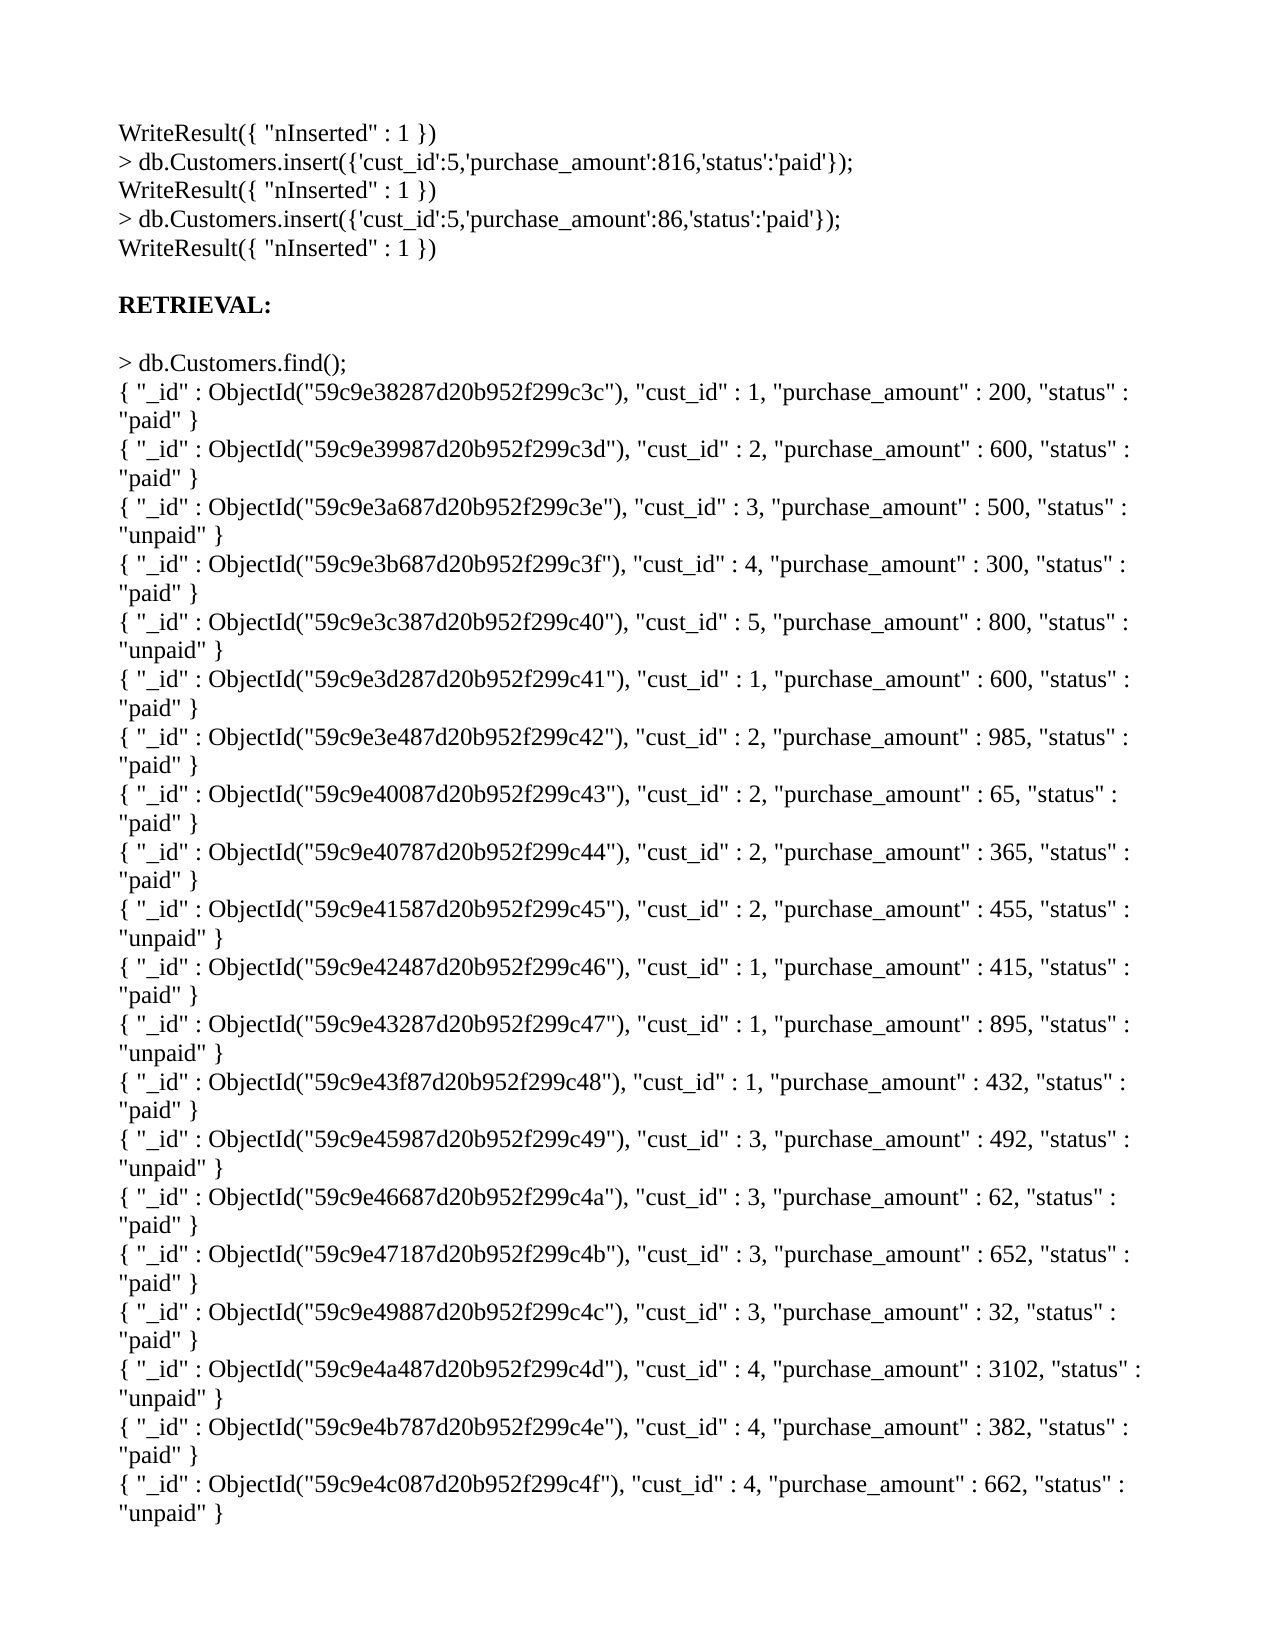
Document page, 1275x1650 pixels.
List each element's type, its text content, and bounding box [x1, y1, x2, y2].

text { "_id" : ObjectId("59c9e38287d20b952f299c3c"), "cust_id" : 1, "purchase_amount" : 200, "status" : "paid" } [118, 377, 1157, 434]
text { "_id" : ObjectId("59c9e39987d20b952f299c3d"), "cust_id" : 2, "purchase_amount" : 600, "status" : "paid" } [118, 434, 1157, 492]
text { "_id" : ObjectId("59c9e40087d20b952f299c43"), "cust_id" : 2, "purchase_amount" : 65, "status" : "paid" } [118, 779, 1157, 837]
text { "_id" : ObjectId("59c9e4b787d20b952f299c4e"), "cust_id" : 4, "purchase_amount" : 382, "status" : "paid" } [118, 1412, 1157, 1469]
text { "_id" : ObjectId("59c9e3c387d20b952f299c40"), "cust_id" : 5, "purchase_amount" : 800, "status" : "unpaid" } [118, 607, 1157, 664]
text > db.Customers.insert({'cust_id':5,'purchase_amount':86,'status':'paid'}); [118, 204, 1157, 233]
text { "_id" : ObjectId("59c9e45987d20b952f299c49"), "cust_id" : 3, "purchase_amount" : 492, "status" : "unpaid" } [118, 1124, 1157, 1182]
text WriteResult({ "nInserted" : 1 }) [118, 118, 1157, 147]
text WriteResult({ "nInserted" : 1 }) [118, 233, 1157, 262]
text { "_id" : ObjectId("59c9e42487d20b952f299c46"), "cust_id" : 1, "purchase_amount" : 415, "status" : "paid" } [118, 952, 1157, 1009]
text > db.Customers.insert({'cust_id':5,'purchase_amount':816,'status':'paid'}); [118, 147, 1157, 176]
text { "_id" : ObjectId("59c9e3b687d20b952f299c3f"), "cust_id" : 4, "purchase_amount" : 300, "status" : "paid" } [118, 549, 1157, 607]
text { "_id" : ObjectId("59c9e49887d20b952f299c4c"), "cust_id" : 3, "purchase_amount" : 32, "status" : "paid" } [118, 1297, 1157, 1354]
text RETRIEVAL: [118, 291, 1157, 319]
text { "_id" : ObjectId("59c9e3e487d20b952f299c42"), "cust_id" : 2, "purchase_amount" : 985, "status" : "paid" } [118, 722, 1157, 779]
text { "_id" : ObjectId("59c9e40787d20b952f299c44"), "cust_id" : 2, "purchase_amount" : 365, "status" : "paid" } [118, 837, 1157, 894]
text { "_id" : ObjectId("59c9e43287d20b952f299c47"), "cust_id" : 1, "purchase_amount" : 895, "status" : "unpaid" } [118, 1009, 1157, 1067]
text { "_id" : ObjectId("59c9e47187d20b952f299c4b"), "cust_id" : 3, "purchase_amount" : 652, "status" : "paid" } [118, 1239, 1157, 1297]
text { "_id" : ObjectId("59c9e3d287d20b952f299c41"), "cust_id" : 1, "purchase_amount" : 600, "status" : "paid" } [118, 664, 1157, 722]
text { "_id" : ObjectId("59c9e43f87d20b952f299c48"), "cust_id" : 1, "purchase_amount" : 432, "status" : "paid" } [118, 1067, 1157, 1124]
text { "_id" : ObjectId("59c9e41587d20b952f299c45"), "cust_id" : 2, "purchase_amount" : 455, "status" : "unpaid" } [118, 894, 1157, 952]
text WriteResult({ "nInserted" : 1 }) [118, 176, 1157, 204]
text > db.Customers.find(); [118, 348, 1157, 377]
text { "_id" : ObjectId("59c9e4c087d20b952f299c4f"), "cust_id" : 4, "purchase_amount" : 662, "status" : "unpaid" } [118, 1469, 1157, 1527]
text { "_id" : ObjectId("59c9e4a487d20b952f299c4d"), "cust_id" : 4, "purchase_amount" : 3102, "status" : "unpaid" } [118, 1354, 1157, 1412]
text { "_id" : ObjectId("59c9e46687d20b952f299c4a"), "cust_id" : 3, "purchase_amount" : 62, "status" : "paid" } [118, 1182, 1157, 1239]
text { "_id" : ObjectId("59c9e3a687d20b952f299c3e"), "cust_id" : 3, "purchase_amount" : 500, "status" : "unpaid" } [118, 492, 1157, 549]
